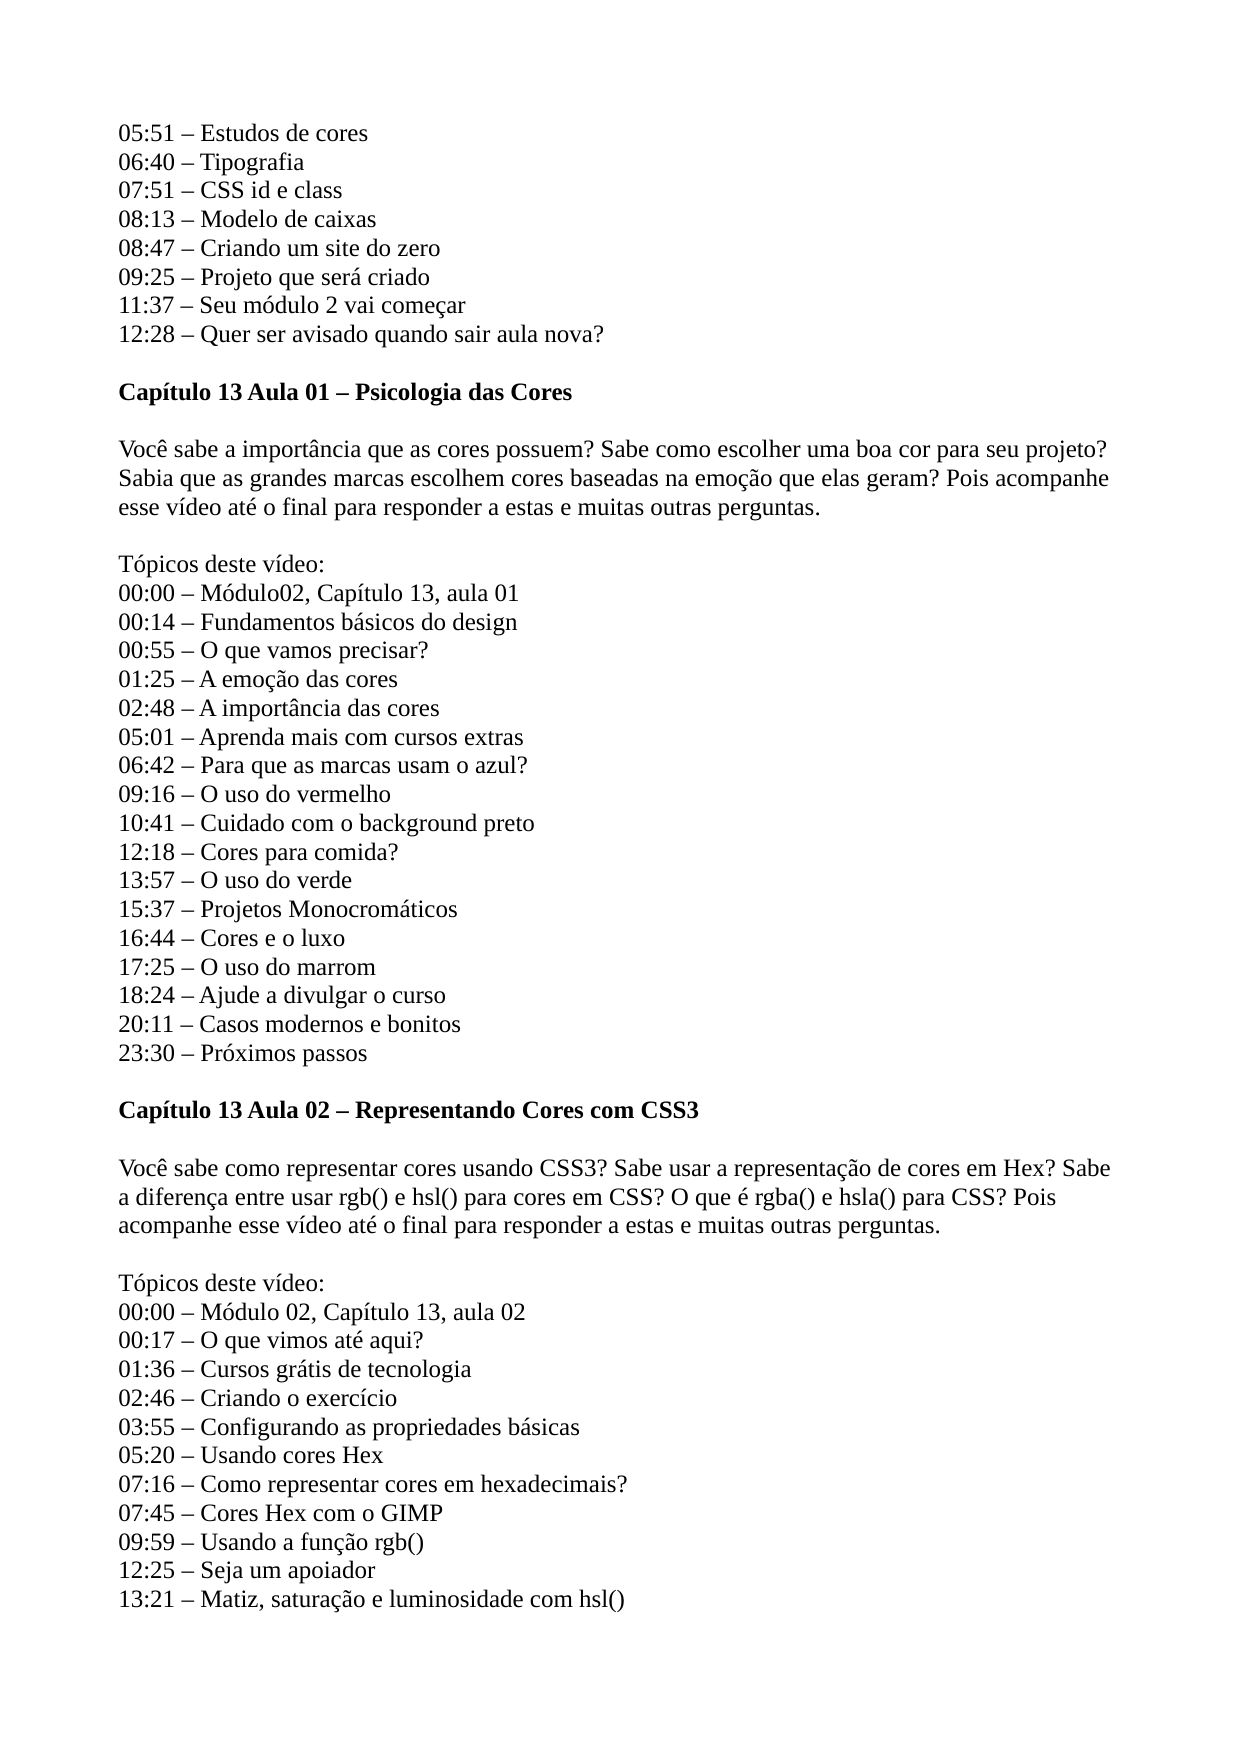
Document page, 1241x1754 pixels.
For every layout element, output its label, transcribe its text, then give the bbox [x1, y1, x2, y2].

text 05:51​ – Estudos de cores [118, 118, 1122, 147]
text 18:24​ – Ajude a divulgar o curso [118, 981, 1122, 1009]
text 08:13​ – Modelo de caixas [118, 204, 1122, 233]
text 12:25​ – Seja um apoiador [118, 1556, 1122, 1584]
text 02:48​ – A importância das cores [118, 693, 1122, 722]
text 00:00​ – Módulo02, Capítulo 13, aula 01 [118, 578, 1122, 607]
text 00:14​ – Fundamentos básicos do design [118, 607, 1122, 636]
text 08:47​ – Criando um site do zero [118, 233, 1122, 262]
text 13:57​ – O uso do verde [118, 866, 1122, 894]
text 09:16​ – O uso do vermelho [118, 779, 1122, 808]
text 10:41​ – Cuidado com o background preto [118, 808, 1122, 837]
text Capítulo 13 Aula 02 – Representando Cores com CSS3 [118, 1096, 1122, 1124]
text 06:42​ – Para que as marcas usam o azul? [118, 751, 1122, 779]
text 07:45​ – Cores Hex com o GIMP [118, 1498, 1122, 1527]
text 07:51​ – CSS id e class [118, 176, 1122, 204]
text Você sabe como representar cores usando CSS3? Sabe usar a representação de cores em Hex? Sabe a diferença entre usar rgb() e hsl() para cores em CSS? O que é rgba() e hsla() para CSS? Pois acompanhe esse vídeo até o final para responder a estas e muitas outras perguntas. [118, 1153, 1122, 1239]
text Tópicos deste vídeo: [118, 1268, 1122, 1297]
text 00:17​ – O que vimos até aqui? [118, 1326, 1122, 1354]
text 02:46​ – Criando o exercício [118, 1383, 1122, 1412]
text 06:40​ – Tipografia [118, 147, 1122, 176]
text 03:55​ – Configurando as propriedades básicas [118, 1412, 1122, 1441]
text 09:59​ – Usando a função rgb() [118, 1527, 1122, 1556]
text 01:25​ – A emoção das cores [118, 664, 1122, 693]
text 12:28​ – Quer ser avisado quando sair aula nova? [118, 319, 1122, 348]
text 11:37​ – Seu módulo 2 vai começar [118, 291, 1122, 319]
text 09:25​ – Projeto que será criado [118, 262, 1122, 291]
text 15:37​ – Projetos Monocromáticos [118, 894, 1122, 923]
text Tópicos deste vídeo: [118, 549, 1122, 578]
text 17:25​ – O uso do marrom [118, 952, 1122, 981]
text 05:01​ – Aprenda mais com cursos extras [118, 722, 1122, 751]
text 00:00​ – Módulo 02, Capítulo 13, aula 02 [118, 1297, 1122, 1326]
text 07:16​ – Como representar cores em hexadecimais? [118, 1469, 1122, 1498]
text 00:55​ – O que vamos precisar? [118, 636, 1122, 664]
text Capítulo 13 Aula 01 – Psicologia das Cores [118, 377, 1122, 406]
text 20:11​ – Casos modernos e bonitos [118, 1009, 1122, 1038]
text 16:44​ – Cores e o luxo [118, 923, 1122, 952]
text 13:21​ – Matiz, saturação e luminosidade com hsl() [118, 1584, 1122, 1613]
text 12:18​ – Cores para comida? [118, 837, 1122, 866]
text 05:20​ – Usando cores Hex [118, 1441, 1122, 1469]
text Você sabe a importância que as cores possuem? Sabe como escolher uma boa cor para seu projeto? Sabia que as grandes marcas escolhem cores baseadas na emoção que elas geram? Pois acompanhe esse vídeo até o final para responder a estas e muitas outras perguntas. [118, 434, 1122, 521]
text 23:30​ – Próximos passos [118, 1038, 1122, 1067]
text 01:36​ – Cursos grátis de tecnologia [118, 1354, 1122, 1383]
